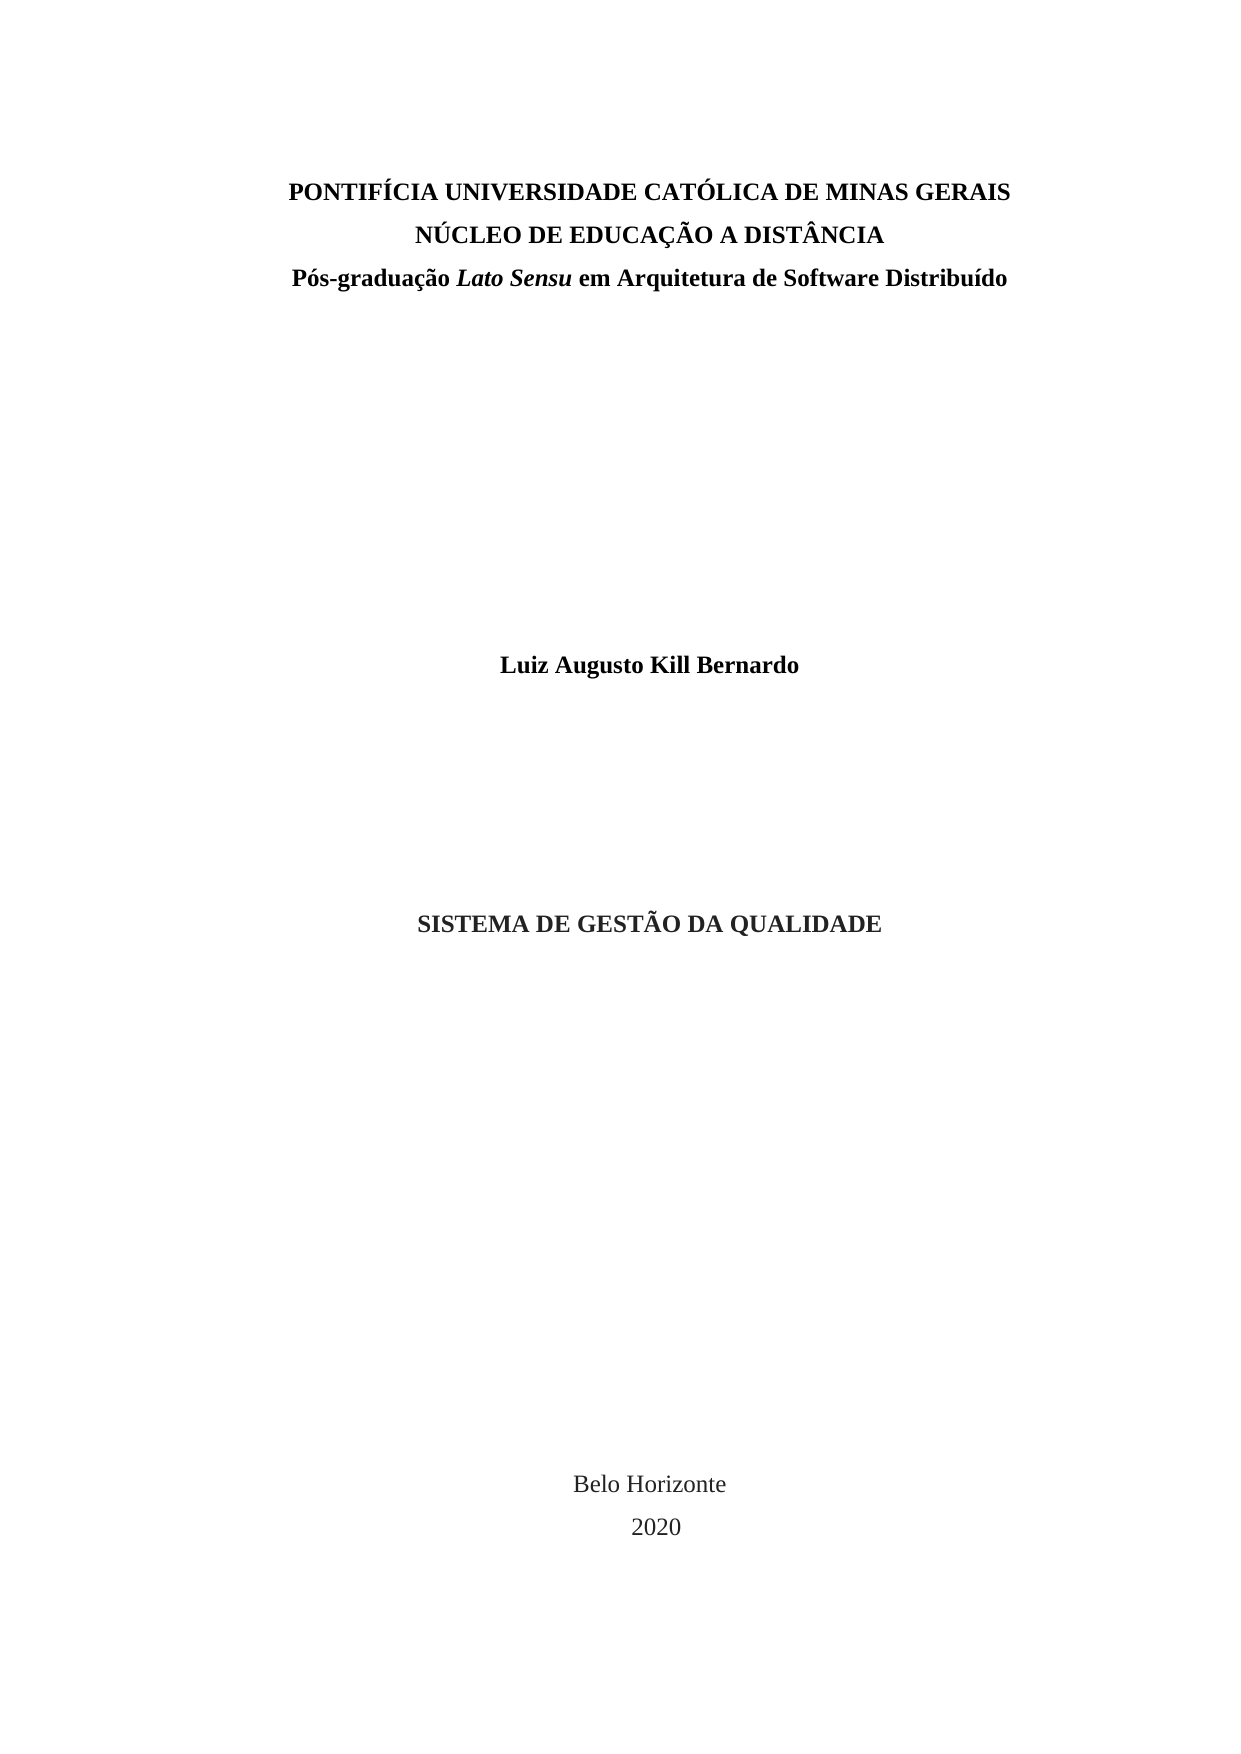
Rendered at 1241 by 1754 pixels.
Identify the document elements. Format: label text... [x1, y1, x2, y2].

text 2020 [177, 1512, 1122, 1541]
text SISTEMA DE GESTÃO DA QUALIDADE [177, 909, 1122, 937]
text Belo Horizonte [177, 1469, 1122, 1498]
text Pós-graduação Lato Sensu em Arquitetura de Software Distribuído [177, 263, 1122, 334]
text Luiz Augusto Kill Bernardo [177, 650, 1122, 679]
text PONTIFÍCIA UNIVERSIDADE CATÓLICA DE MINAS GERAIS NÚCLEO DE EDUCAÇÃO A DISTÂNCIA [177, 177, 1122, 249]
